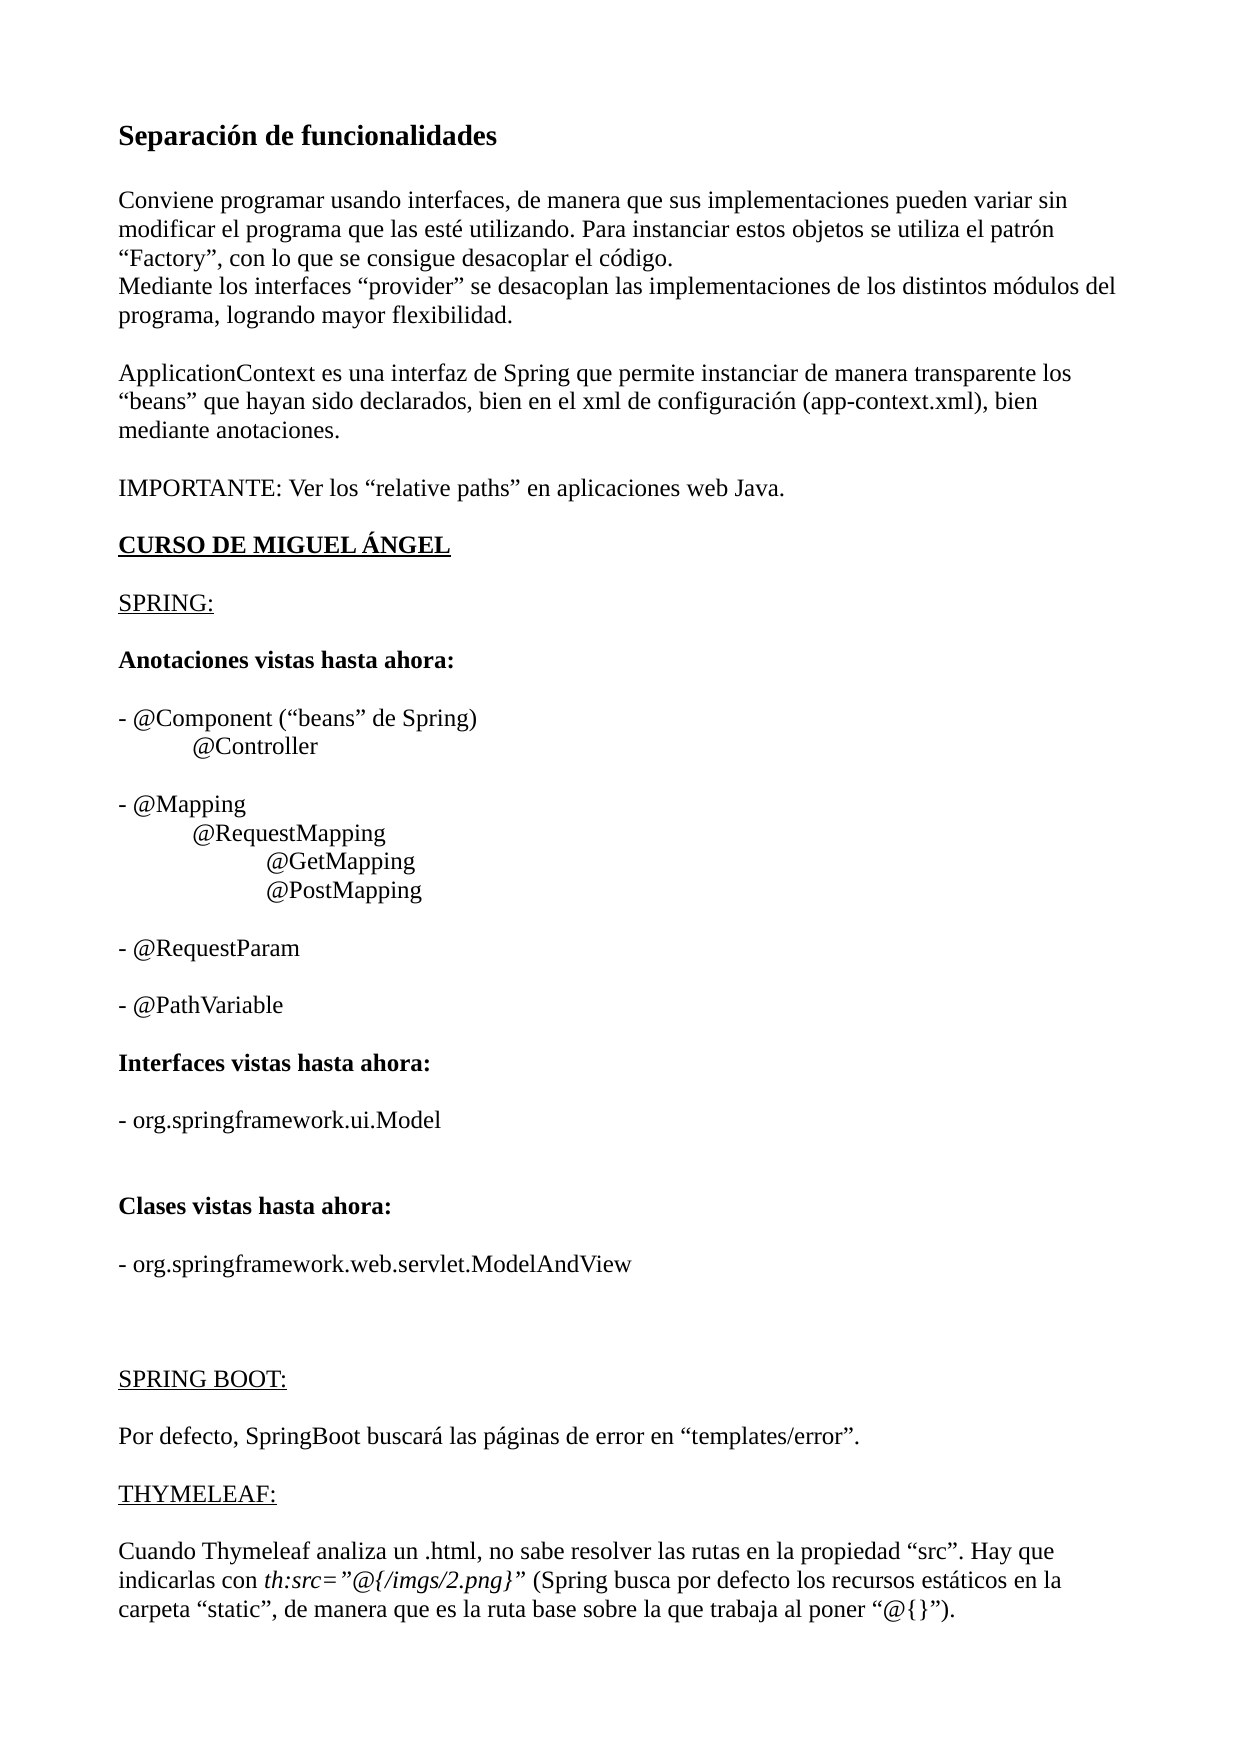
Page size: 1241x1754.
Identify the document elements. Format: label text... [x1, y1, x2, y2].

text - @Mapping [118, 789, 1122, 818]
text Anotaciones vistas hasta ahora: [118, 645, 1122, 674]
text Por defecto, SpringBoot buscará las páginas de error en “templates/error”. [118, 1421, 1122, 1450]
text Clases vistas hasta ahora: [118, 1191, 1122, 1220]
text ApplicationContext es una interfaz de Spring que permite instanciar de manera transparente los “beans” que hayan sido declarados, bien en el xml de configuración (app-context.xml), bien mediante anotaciones. [118, 358, 1122, 444]
text THYMELEAF: [118, 1479, 1122, 1508]
text SPRING BOOT: [118, 1364, 1122, 1393]
text @RequestMapping [118, 818, 1122, 846]
text Separación de funcionalidades [118, 118, 1122, 152]
text @Controller [118, 731, 1122, 760]
text - @RequestParam [118, 933, 1122, 961]
text SPRING: [118, 588, 1122, 616]
text IMPORTANTE: Ver los “relative paths” en aplicaciones web Java. [118, 473, 1122, 501]
text - @Component (“beans” de Spring) [118, 703, 1122, 731]
text - org.springframework.ui.Model [118, 1105, 1122, 1134]
text CURSO DE MIGUEL ÁNGEL [118, 530, 1122, 559]
text - org.springframework.web.servlet.ModelAndView [118, 1249, 1122, 1278]
text Mediante los interfaces “provider” se desacoplan las implementaciones de los distintos módulos del programa, logrando mayor flexibilidad. [118, 271, 1122, 329]
text Conviene programar usando interfaces, de manera que sus implementaciones pueden variar sin modificar el programa que las esté utilizando. Para instanciar estos objetos se utiliza el patrón “Factory”, con lo que se consigue desacoplar el código. [118, 185, 1122, 271]
text Interfaces vistas hasta ahora: [118, 1048, 1122, 1076]
text @PostMapping [118, 875, 1122, 904]
text Cuando Thymeleaf analiza un .html, no sabe resolver las rutas en la propiedad “src”. Hay que indicarlas con th:src=”@{/imgs/2.png}” (Spring busca por defecto los recursos estáticos en la carpeta “static”, de manera que es la ruta base sobre la que trabaja al poner “@{}”). [118, 1536, 1122, 1623]
text - @PathVariable [118, 990, 1122, 1019]
text @GetMapping [118, 846, 1122, 875]
